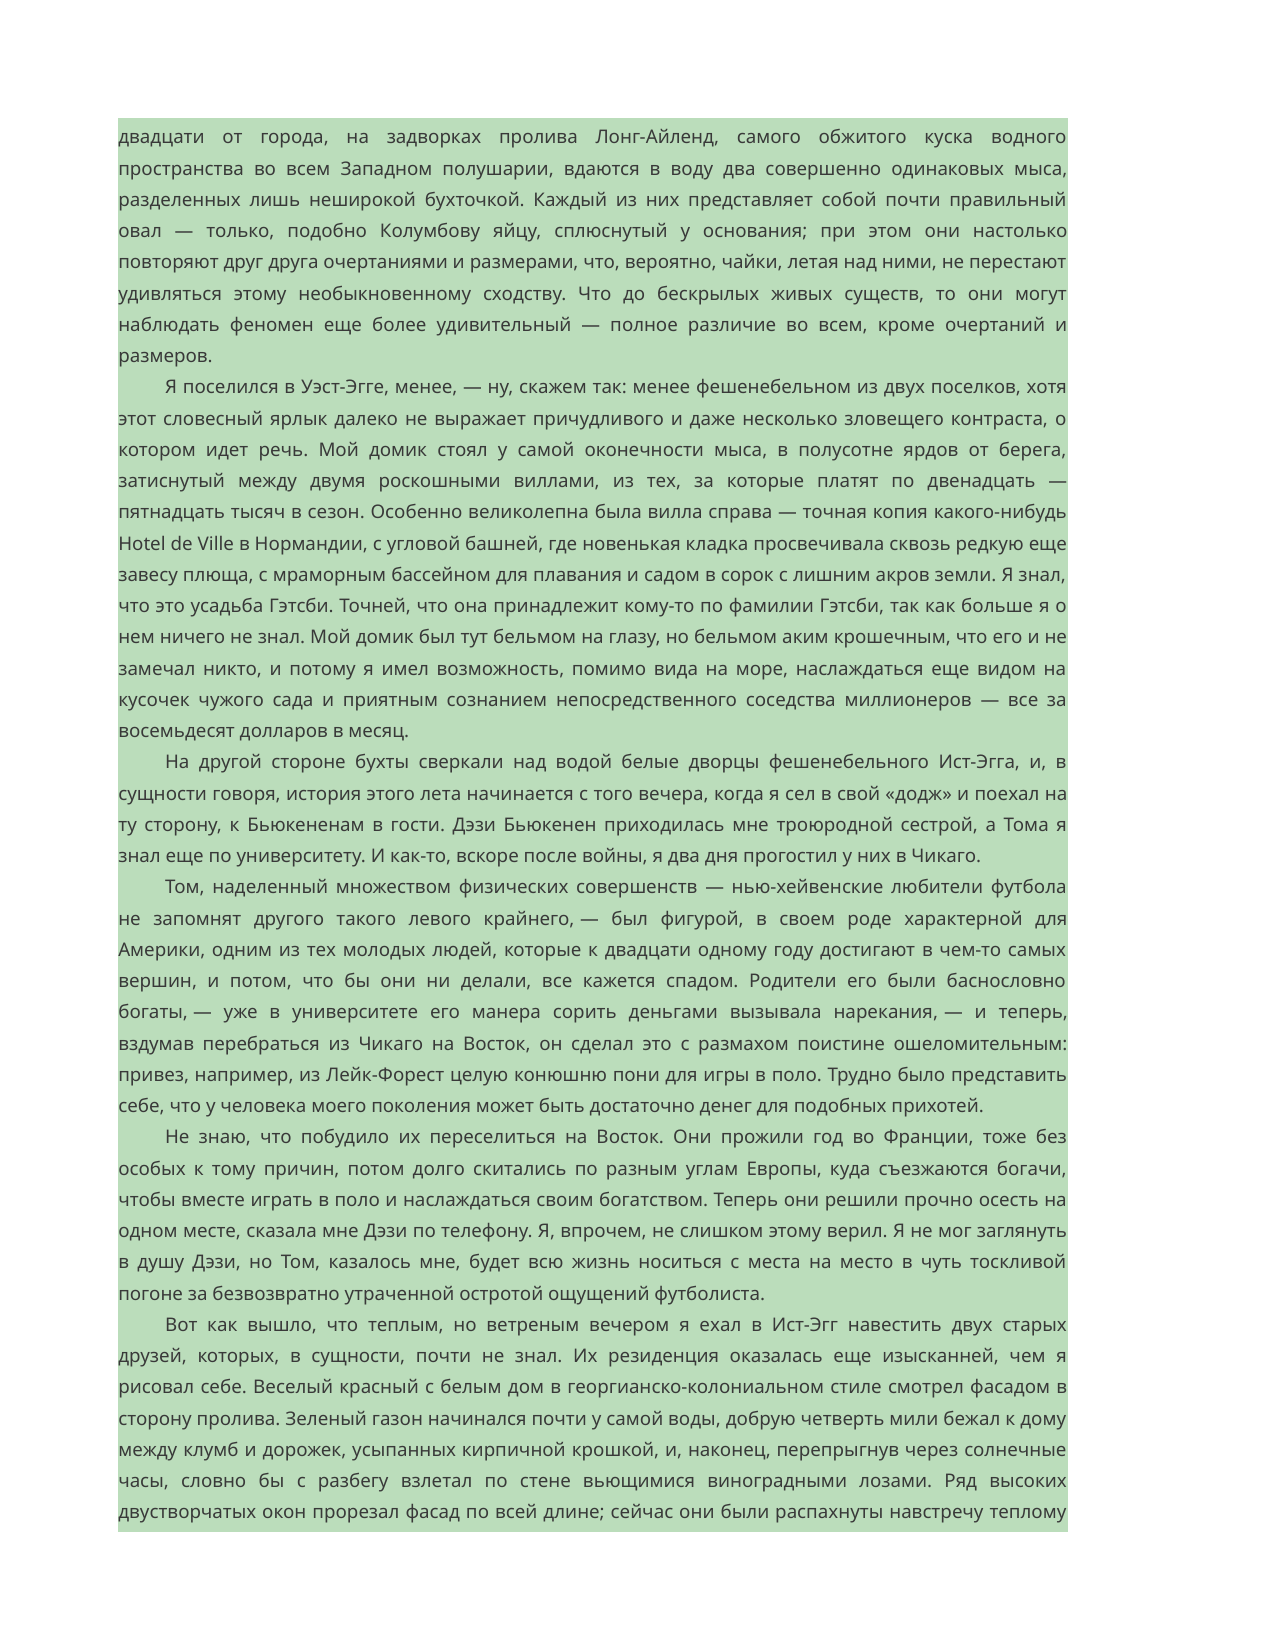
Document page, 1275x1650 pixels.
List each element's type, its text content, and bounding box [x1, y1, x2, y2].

text Не знаю, что побудило их переселиться на Восток. Они прожили год во Франции, тоже без особых к тому причин, потом долго скитались по разным углам Европы, куда съезжаются богачи, чтобы вместе играть в поло и наслаждаться своим богатством. Теперь они решили прочно осесть на одном месте, сказала мне Дэзи по телефону. Я, впрочем, не слишком этому верил. Я не мог заглянуть в душу Дэзи, но Том, казалось мне, будет всю жизнь носиться с места на место в чуть тоскливой погоне за безвозвратно утраченной остротой ощущений футболиста. [118, 1118, 1068, 1306]
text Я поселился в Уэст-Эгге, менее, — ну, скажем так: менее фешенебельном из двух поселков, хотя этот словесный ярлык далеко не выражает причудливого и даже несколько зловещего контраста, о котором идет речь. Мой домик стоял у самой оконечности мыса, в полусотне ярдов от берега, затиснутый между двумя роскошными виллами, из тех, за которые платят по двенадцать — пятнадцать тысяч в сезон. Особенно великолепна была вилла справа — точная копия какого-нибудь Hotel de Ville в Нормандии, с угловой башней, где новенькая кладка просвечивала сквозь редкую еще завесу плюща, с мраморным бассейном для плавания и садом в сорок с лишним акров земли. Я знал, что это усадьба Гэтсби. Точней, что она принадлежит кому-то по фамилии Гэтсби, так как больше я о нем ничего не знал. Мой домик был тут бельмом на глазу, но бельмом аким крошечным, что его и не замечал никто, и потому я имел возможность, помимо вида на море, наслаждаться еще видом на кусочек чужого сада и приятным сознанием непосредственного соседства миллионеров — все за восемьдесят долларов в месяц. [118, 368, 1068, 743]
text двадцати от города, на задворках пролива Лонг-Айленд, самого обжитого куска водного пространства во всем Западном полушарии, вдаются в воду два совершенно одинаковых мыса, разделенных лишь неширокой бухточкой. Каждый из них представляет собой почти правильный овал — только, подобно Колумбову яйцу, сплюснутый у основания; при этом они настолько повторяют друг друга очертаниями и размерами, что, вероятно, чайки, летая над ними, не перестают удивляться этому необыкновенному сходству. Что до бескрылых живых существ, то они могут наблюдать феномен еще более удивительный — полное различие во всем, кроме очертаний и размеров. [118, 118, 1068, 368]
text На другой стороне бухты сверкали над водой белые дворцы фешенебельного Ист-Эгга, и, в сущности говоря, история этого лета начинается с того вечера, когда я сел в свой «додж» и поехал на ту сторону, к Бьюкененам в гости. Дэзи Бьюкенен приходилась мне троюродной сестрой, а Тома я знал еще по университету. И как-то, вскоре после войны, я два дня прогостил у них в Чикаго. [118, 743, 1068, 868]
text Вот как вышло, что теплым, но ветреным вечером я ехал в Ист-Эгг навестить двух старых друзей, которых, в сущности, почти не знал. Их резиденция оказалась еще изысканней, чем я рисовал себе. Веселый красный с белым дом в георгианско-колониальном стиле смотрел фасадом в сторону пролива. Зеленый газон начинался почти у самой воды, добрую четверть мили бежал к дому между клумб и дорожек, усыпанных кирпичной крошкой, и, наконец, перепрыгнув через солнечные часы, словно бы с разбегу взлетал по стене вьющимися виноградными лозами. Ряд высоких двустворчатых окон прорезал фасад по всей длине; сейчас они были распахнуты навстречу теплому [118, 1306, 1068, 1524]
text Том, наделенный множеством физических совершенств — нью-хейвенские любители футбола не запомнят другого такого левого крайнего, — был фигурой, в своем роде характерной для Америки, одним из тех молодых людей, которые к двадцати одному году достигают в чем-то самых вершин, и потом, что бы они ни делали, все кажется спадом. Родители его были баснословно богаты, — уже в университете его манера сорить деньгами вызывала нарекания, — и теперь, вздумав перебраться из Чикаго на Восток, он сделал это с размахом поистине ошеломительным: привез, например, из Лейк-Форест целую конюшню пони для игры в поло. Трудно было представить себе, что у человека моего поколения может быть достаточно денег для подобных прихотей. [118, 868, 1068, 1118]
